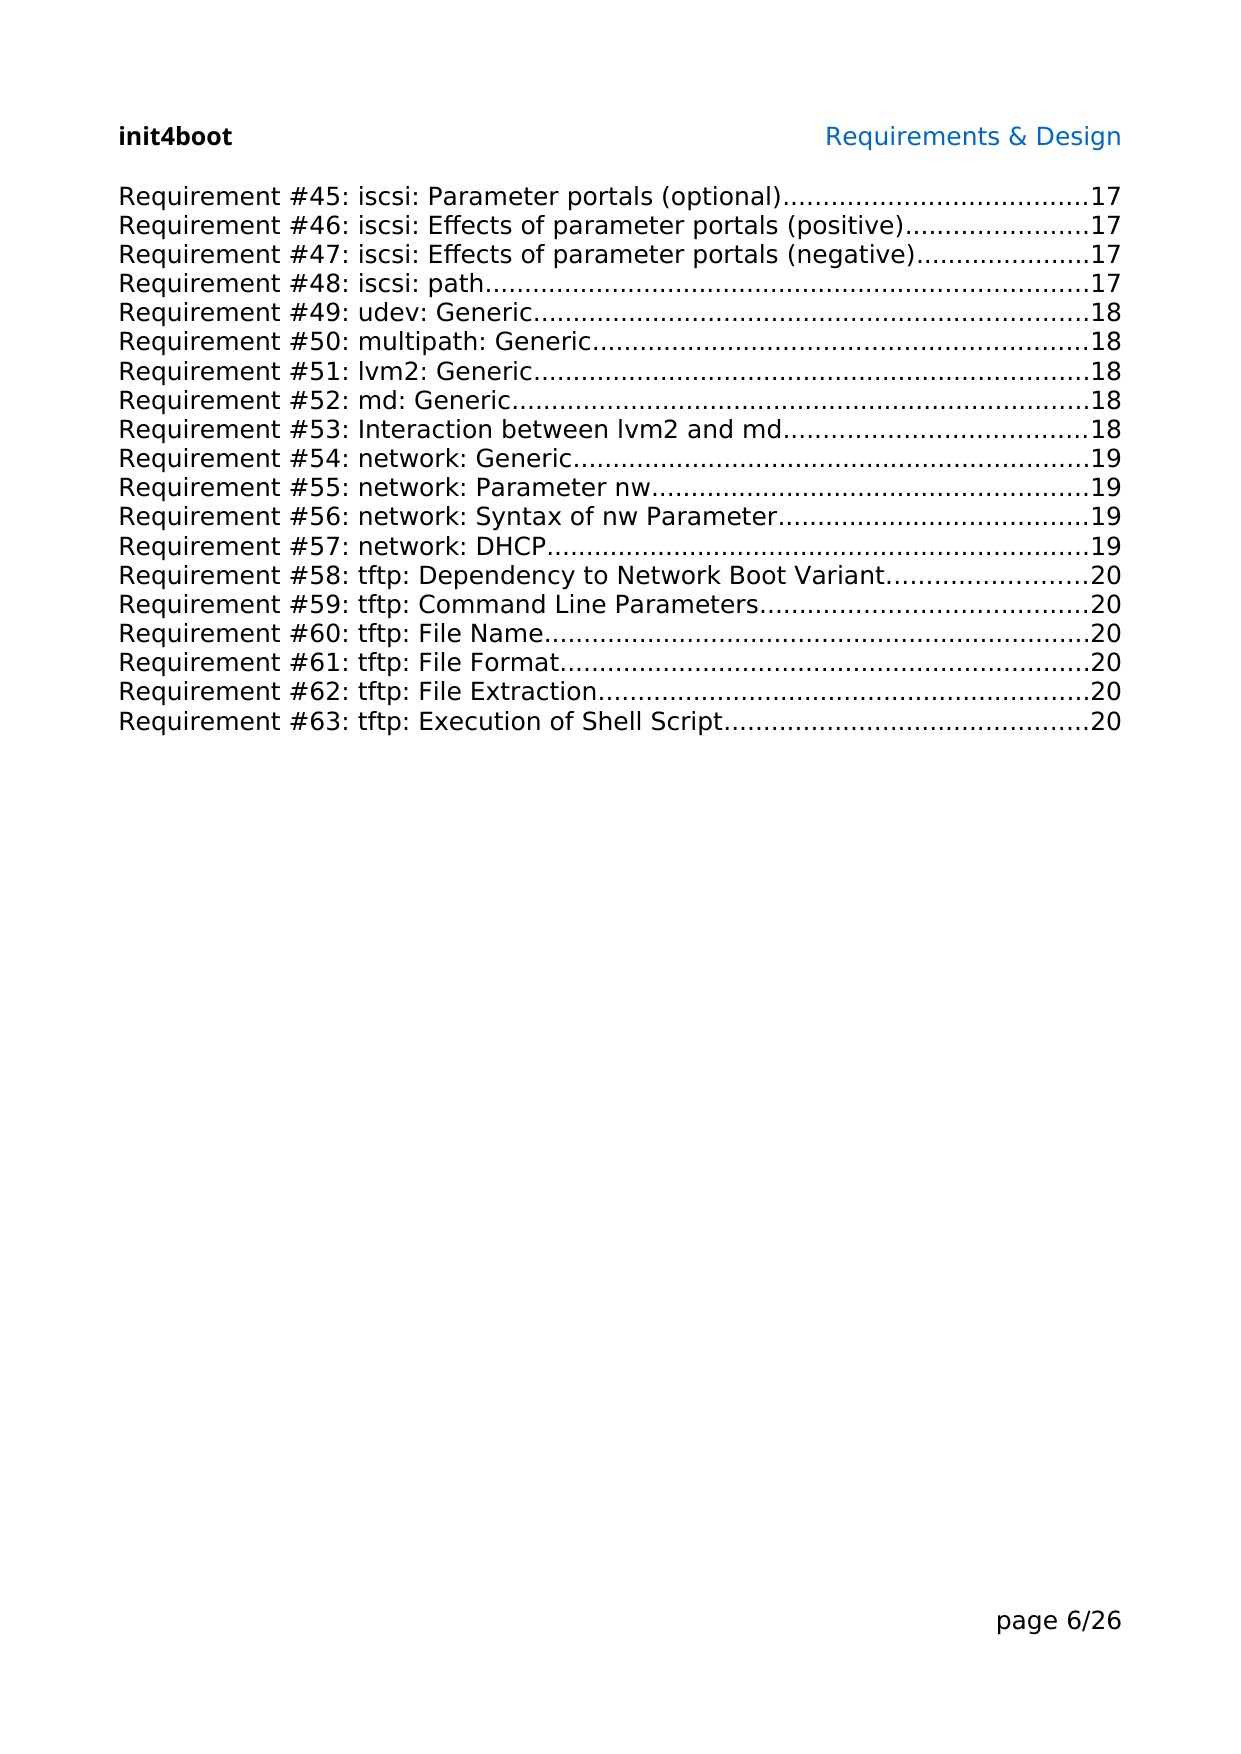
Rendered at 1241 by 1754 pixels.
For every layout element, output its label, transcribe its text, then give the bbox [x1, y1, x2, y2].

text Requirement #47: iscsi: Effects of parameter portals (negative) 17 [118, 240, 1122, 269]
text Requirement #57: network: DHCP 19 [118, 532, 1122, 561]
text Requirement #49: udev: Generic 18 [118, 298, 1122, 327]
text Requirement #60: tftp: File Name 20 [118, 619, 1122, 648]
text Requirement #51: lvm2: Generic 18 [118, 357, 1122, 386]
text Requirement #52: md: Generic 18 [118, 386, 1122, 415]
text Requirement #58: tftp: Dependency to Network Boot Variant 20 [118, 561, 1122, 590]
text Requirement #55: network: Parameter nw 19 [118, 473, 1122, 502]
text Requirement #61: tftp: File Format 20 [118, 648, 1122, 677]
text Requirement #46: iscsi: Effects of parameter portals (positive) 17 [118, 211, 1122, 240]
text Requirement #62: tftp: File Extraction 20 [118, 677, 1122, 707]
text Requirement #48: iscsi: path 17 [118, 269, 1122, 298]
text Requirement #56: network: Syntax of nw Parameter 19 [118, 502, 1122, 532]
text Requirement #59: tftp: Command Line Parameters 20 [118, 590, 1122, 619]
text Requirement #53: Interaction between lvm2 and md 18 [118, 415, 1122, 444]
text Requirement #63: tftp: Execution of Shell Script 20 [118, 707, 1122, 736]
text Requirement #54: network: Generic 19 [118, 444, 1122, 473]
text Requirement #50: multipath: Generic 18 [118, 327, 1122, 357]
text Requirement #45: iscsi: Parameter portals (optional) 17 [118, 182, 1122, 211]
